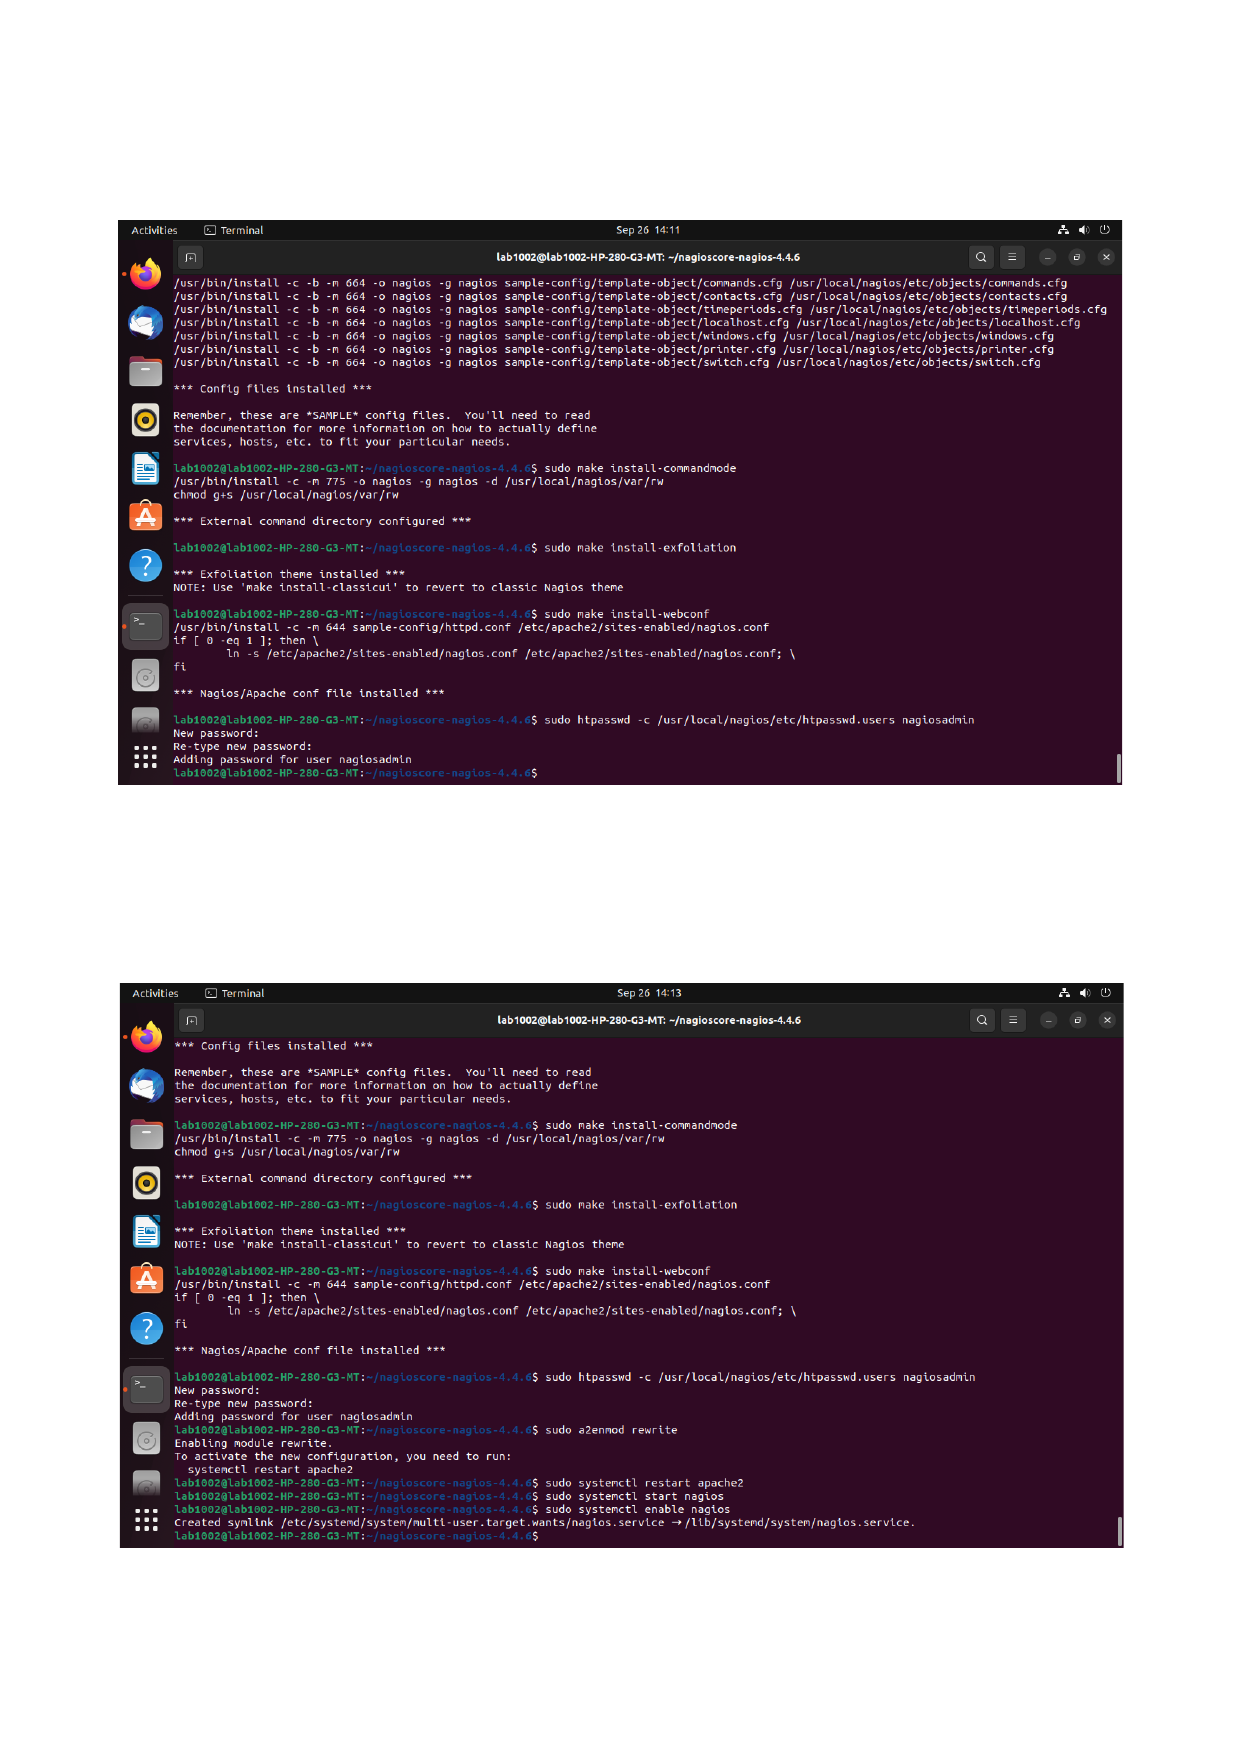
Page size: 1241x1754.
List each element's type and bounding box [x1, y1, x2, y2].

picture [118, 220, 1123, 785]
picture [119, 983, 1124, 1548]
